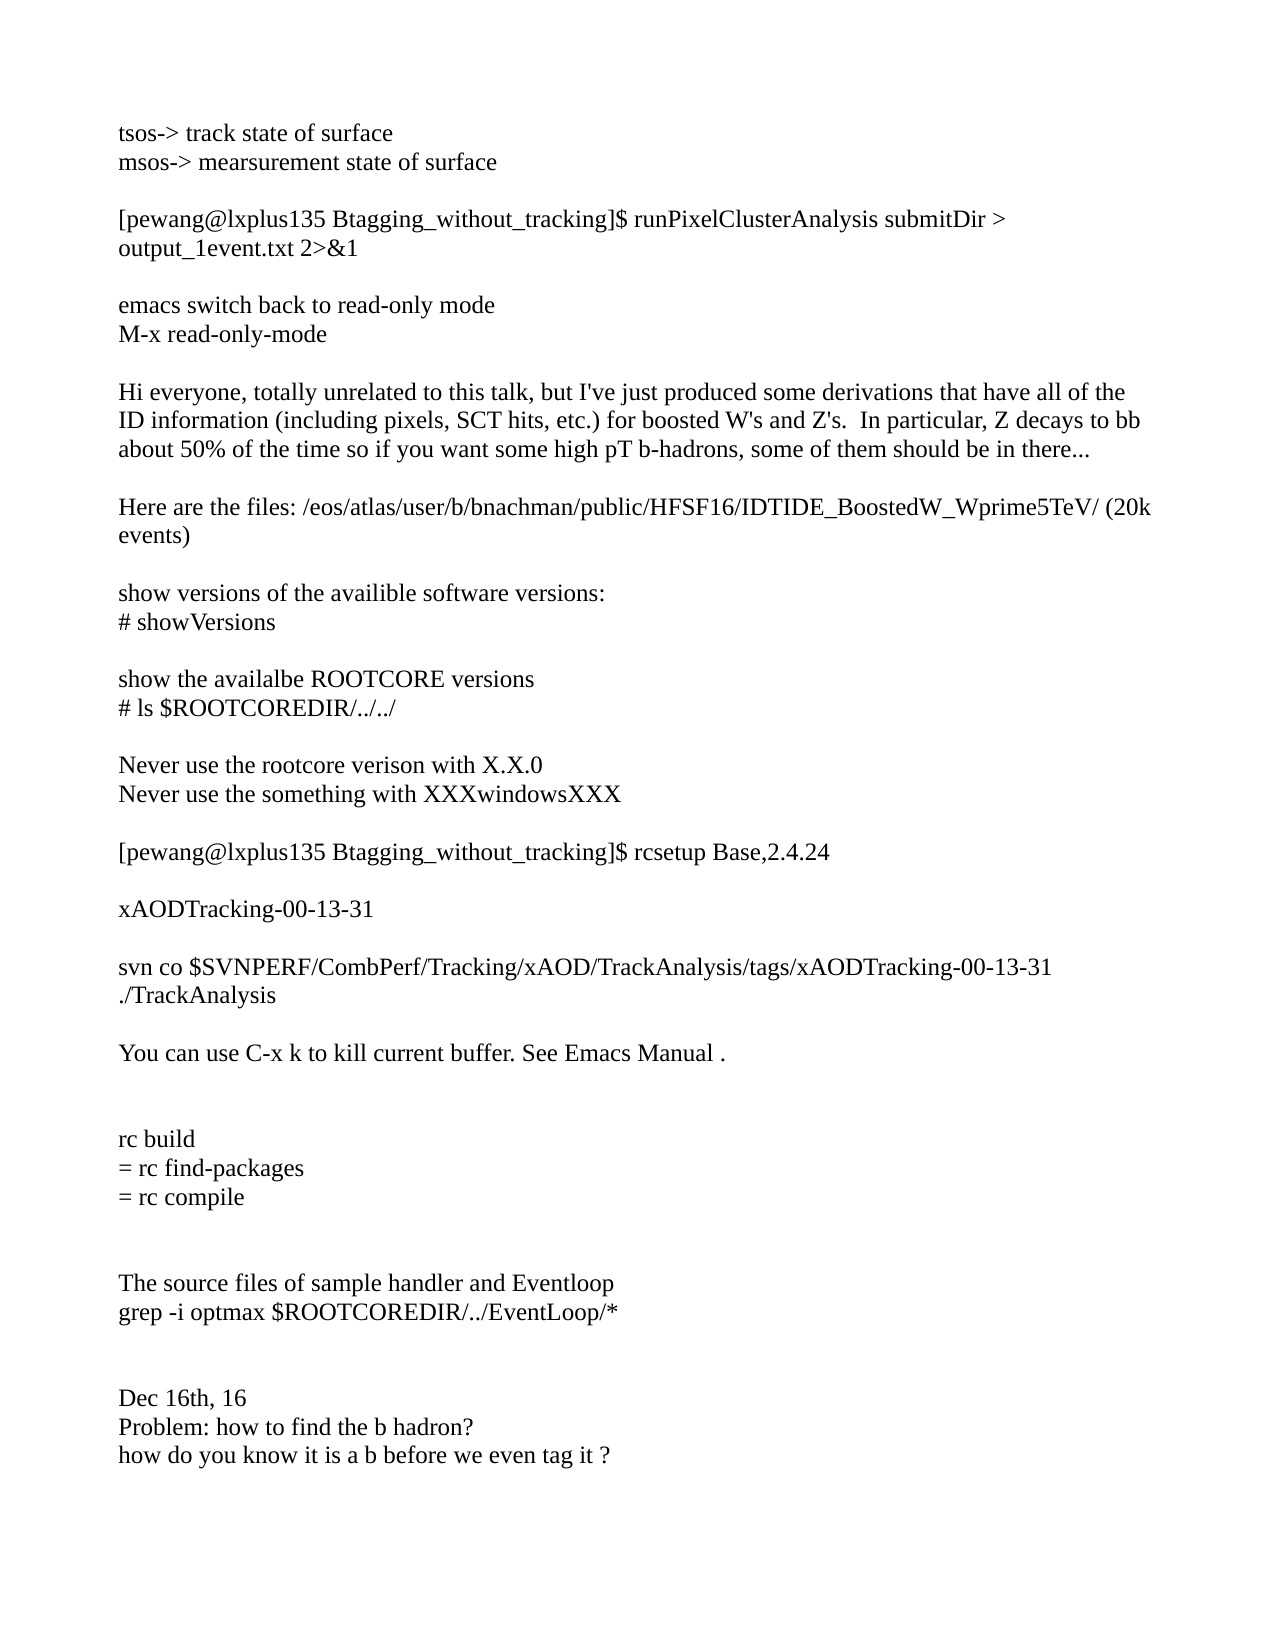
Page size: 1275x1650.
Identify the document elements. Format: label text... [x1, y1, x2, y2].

text = rc compile [118, 1182, 1157, 1211]
text The source files of sample handler and Eventloop [118, 1268, 1157, 1297]
text svn co $SVNPERF/CombPerf/Tracking/xAOD/TrackAnalysis/tags/xAODTracking-00-13-31 ./TrackAnalysis [118, 952, 1157, 1009]
text Dec 16th, 16 [118, 1383, 1157, 1412]
text Never use the something with XXXwindowsXXX [118, 779, 1157, 808]
text emacs switch back to read-only mode [118, 291, 1157, 319]
text how do you know it is a b before we even tag it ? [118, 1441, 1157, 1469]
text = rc find-packages [118, 1153, 1157, 1182]
text tsos-> track state of surface [118, 118, 1157, 147]
text [pewang@lxplus135 Btagging_without_tracking]$ runPixelClusterAnalysis submitDir > output_1event.txt 2>&1 [118, 204, 1157, 262]
text # showVersions [118, 607, 1157, 636]
text rc build [118, 1124, 1157, 1153]
text M-x read-only-mode [118, 319, 1157, 348]
text show versions of the availible software versions: [118, 578, 1157, 607]
text show the availalbe ROOTCORE versions [118, 664, 1157, 693]
text Problem: how to find the b hadron? [118, 1412, 1157, 1441]
text grep -i optmax $ROOTCOREDIR/../EventLoop/* [118, 1297, 1157, 1326]
text Never use the rootcore verison with X.X.0 [118, 751, 1157, 779]
text Here are the files: /eos/atlas/user/b/bnachman/public/HFSF16/IDTIDE_BoostedW_Wprime5TeV/ (20k events) [118, 492, 1157, 549]
text [pewang@lxplus135 Btagging_without_tracking]$ rcsetup Base,2.4.24 [118, 837, 1157, 866]
text Hi everyone, totally unrelated to this talk, but I've just produced some derivations that have all of the ID information (including pixels, SCT hits, etc.) for boosted W's and Z's. In particular, Z decays to bb about 50% of the time so if you want some high pT b-hadrons, some of them should be in there... [118, 377, 1157, 463]
text # ls $ROOTCOREDIR/../../ [118, 693, 1157, 722]
text xAODTracking-00-13-31 [118, 894, 1157, 923]
text msos-> mearsurement state of surface [118, 147, 1157, 176]
text You can use C-x k to kill current buffer. See Emacs Manual . [118, 1038, 1157, 1067]
